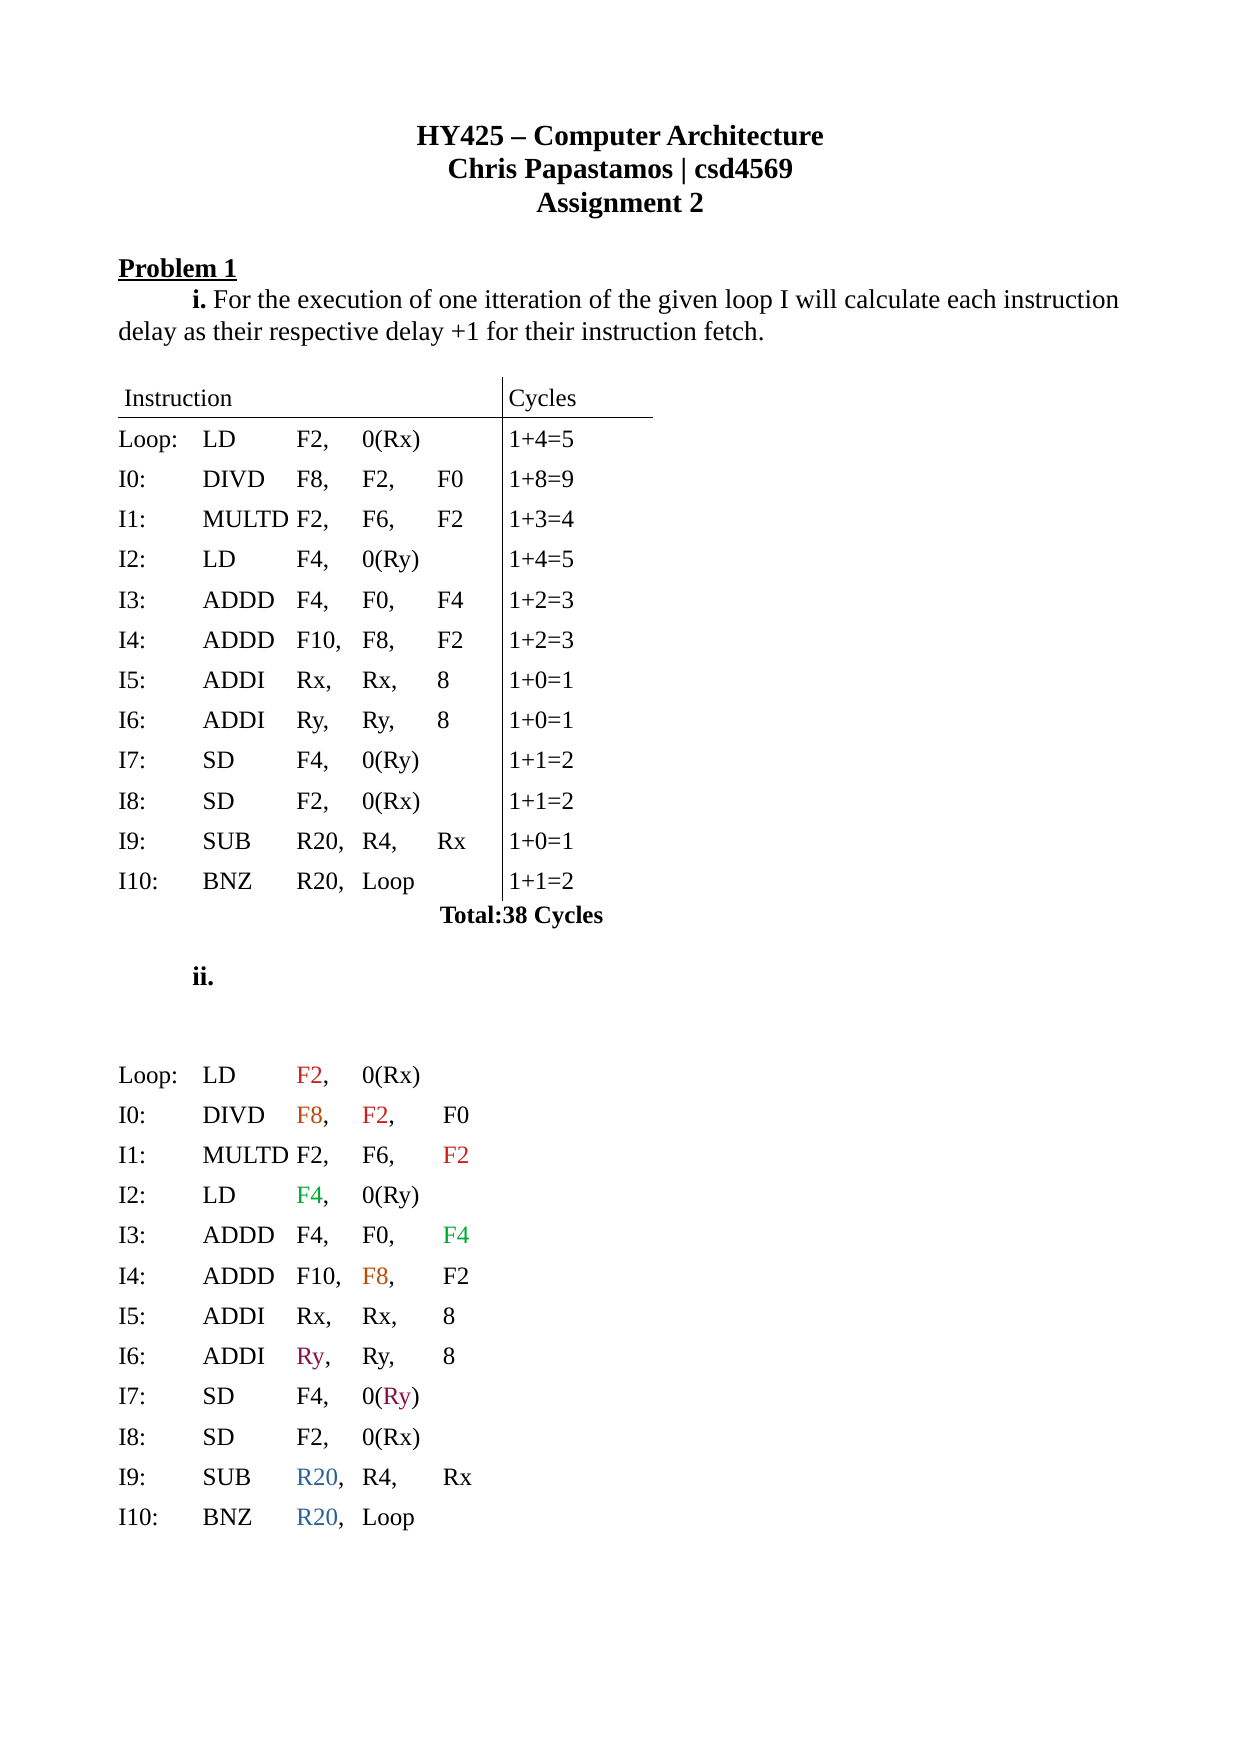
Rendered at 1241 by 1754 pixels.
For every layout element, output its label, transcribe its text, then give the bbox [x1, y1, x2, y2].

table_cell 38 Cycles [503, 901, 652, 929]
table_header [437, 1054, 490, 1094]
table_cell R4, [362, 1456, 437, 1496]
table_header Instruction [118, 377, 502, 417]
table_cell I4: [118, 1255, 202, 1295]
table_cell [437, 539, 502, 579]
table_cell Rx, [296, 659, 362, 699]
table_cell 1+2=3 [503, 619, 652, 659]
table_cell I1: [118, 499, 202, 539]
table_cell 1+4=5 [503, 539, 652, 579]
table_cell I7: [118, 740, 202, 780]
table_cell 8 [437, 1335, 490, 1376]
table_cell 1+1=2 [503, 780, 652, 820]
table_cell F6, [362, 499, 437, 539]
table_cell DIVD [203, 458, 296, 498]
table_cell 8 [437, 700, 502, 740]
text Chris Papastamos | csd4569 [118, 152, 1122, 185]
table_cell F8, [296, 1094, 362, 1134]
table_cell 8 [437, 659, 502, 699]
table_cell BNZ [203, 1496, 296, 1536]
table_cell F6, [362, 1134, 437, 1174]
table_cell I8: [118, 780, 202, 820]
table_header Loop: [118, 1054, 202, 1094]
table_cell F2 [437, 1134, 490, 1174]
table_cell R20, [296, 1496, 362, 1536]
text HY425 – Computer Architecture [118, 118, 1122, 152]
table_cell F2, [362, 458, 437, 498]
table_cell F4, [296, 1215, 362, 1255]
table_cell Rx, [296, 1295, 362, 1335]
table_cell I10: [118, 1496, 202, 1536]
table_cell Ry, [362, 700, 437, 740]
table_cell 0(Rx) [362, 418, 437, 458]
table_cell MULTD [203, 499, 296, 539]
table_cell F2, [296, 1416, 362, 1456]
table_cell 1+0=1 [503, 820, 652, 860]
table_cell I5: [118, 659, 202, 699]
table_cell F4, [296, 1175, 362, 1215]
text ii. [118, 961, 1122, 992]
table_cell [437, 418, 502, 458]
text i. For the execution of one itteration of the given loop I will calculate each instruction delay as their respective delay +1 for their instruction fetch. [118, 283, 1122, 346]
table_cell MULTD [203, 1134, 296, 1174]
table_cell ADDI [203, 1335, 296, 1376]
table_cell F8, [362, 619, 437, 659]
table_cell F4, [296, 1376, 362, 1416]
table_cell ADDD [203, 579, 296, 619]
table_cell [437, 1175, 490, 1215]
table_cell I2: [118, 539, 202, 579]
text Assignment 2 [118, 185, 1122, 219]
table_cell F10, [296, 1255, 362, 1295]
table_cell I2: [118, 1175, 202, 1215]
table_cell F2, [296, 499, 362, 539]
table_cell Loop: [118, 418, 202, 458]
table_cell 1+0=1 [503, 659, 652, 699]
table_cell LD [203, 539, 296, 579]
table_cell I8: [118, 1416, 202, 1456]
table_cell I3: [118, 1215, 202, 1255]
table_cell F4 [437, 1215, 490, 1255]
table_cell 1+2=3 [503, 579, 652, 619]
table_cell ADDD [203, 1255, 296, 1295]
table_cell 0(Ry) [362, 740, 437, 780]
text Problem 1 [118, 252, 1122, 283]
table_cell F4 [437, 579, 502, 619]
table_cell F2 [437, 619, 502, 659]
table_cell F4, [296, 740, 362, 780]
table_cell [437, 1496, 490, 1536]
table_cell 0(Rx) [362, 780, 437, 820]
table_cell F8, [296, 458, 362, 498]
table_cell SUB [203, 1456, 296, 1496]
table_cell LD [203, 1175, 296, 1215]
table_cell Rx [437, 1456, 490, 1496]
table_cell ADDD [203, 1215, 296, 1255]
table_cell F8, [362, 1255, 437, 1295]
table_cell 1+0=1 [503, 700, 652, 740]
table_cell I9: [118, 820, 202, 860]
table_cell F4, [296, 579, 362, 619]
table_cell I5: [118, 1295, 202, 1335]
table_cell F2 [437, 499, 502, 539]
table_cell [437, 860, 502, 901]
table_cell 1+1=2 [503, 860, 652, 901]
table_cell SD [203, 740, 296, 780]
table_header F2, [296, 1054, 362, 1094]
table_cell 8 [437, 1295, 490, 1335]
table_header Cycles [503, 377, 652, 417]
table_cell I6: [118, 700, 202, 740]
table_cell LD [203, 418, 296, 458]
table_cell 0(Ry) [362, 1175, 437, 1215]
table_cell 1+1=2 [503, 740, 652, 780]
table_cell 0(Ry) [362, 539, 437, 579]
table_cell Loop [362, 1496, 437, 1536]
table_cell I7: [118, 1376, 202, 1416]
table_cell I9: [118, 1456, 202, 1496]
table_cell Ry, [296, 700, 362, 740]
table_cell I6: [118, 1335, 202, 1376]
table_cell 0(Rx) [362, 1416, 437, 1456]
table_cell 1+8=9 [503, 458, 652, 498]
table_cell Rx, [362, 1295, 437, 1335]
table_cell F2, [296, 418, 362, 458]
table_header LD [203, 1054, 296, 1094]
table_cell Loop [362, 860, 437, 901]
table_cell F2, [296, 780, 362, 820]
table_cell ADDI [203, 700, 296, 740]
table_cell SUB [203, 820, 296, 860]
table_header 0(Rx) [362, 1054, 437, 1094]
table_cell F0, [362, 1215, 437, 1255]
table_cell SD [203, 1416, 296, 1456]
table_cell SD [203, 780, 296, 820]
table_cell [437, 1416, 490, 1456]
table_cell F0 [437, 458, 502, 498]
table_cell F10, [296, 619, 362, 659]
table_cell Rx [437, 820, 502, 860]
table_cell ADDI [203, 659, 296, 699]
table_cell I4: [118, 619, 202, 659]
table_cell R20, [296, 820, 362, 860]
table_cell F4, [296, 539, 362, 579]
table_cell Total: [118, 901, 502, 929]
table_cell I10: [118, 860, 202, 901]
table_cell R20, [296, 1456, 362, 1496]
table_cell R20, [296, 860, 362, 901]
table_cell BNZ [203, 860, 296, 901]
table_cell F0, [362, 579, 437, 619]
table_cell I0: [118, 458, 202, 498]
table_cell 1+4=5 [503, 418, 652, 458]
table_cell [437, 780, 502, 820]
table_cell 1+3=4 [503, 499, 652, 539]
table_cell Rx, [362, 659, 437, 699]
table_cell R4, [362, 820, 437, 860]
table_cell Ry, [362, 1335, 437, 1376]
table_cell F2, [362, 1094, 437, 1134]
table_cell ADDI [203, 1295, 296, 1335]
table_cell 0(Ry) [362, 1376, 437, 1416]
table_cell [437, 1376, 490, 1416]
table_cell DIVD [203, 1094, 296, 1134]
table_cell SD [203, 1376, 296, 1416]
table_cell Ry, [296, 1335, 362, 1376]
table_cell [437, 740, 502, 780]
table_cell F2, [296, 1134, 362, 1174]
table_cell F2 [437, 1255, 490, 1295]
table_cell I1: [118, 1134, 202, 1174]
table_cell F0 [437, 1094, 490, 1134]
table_cell I0: [118, 1094, 202, 1134]
table_cell ADDD [203, 619, 296, 659]
table_cell I3: [118, 579, 202, 619]
